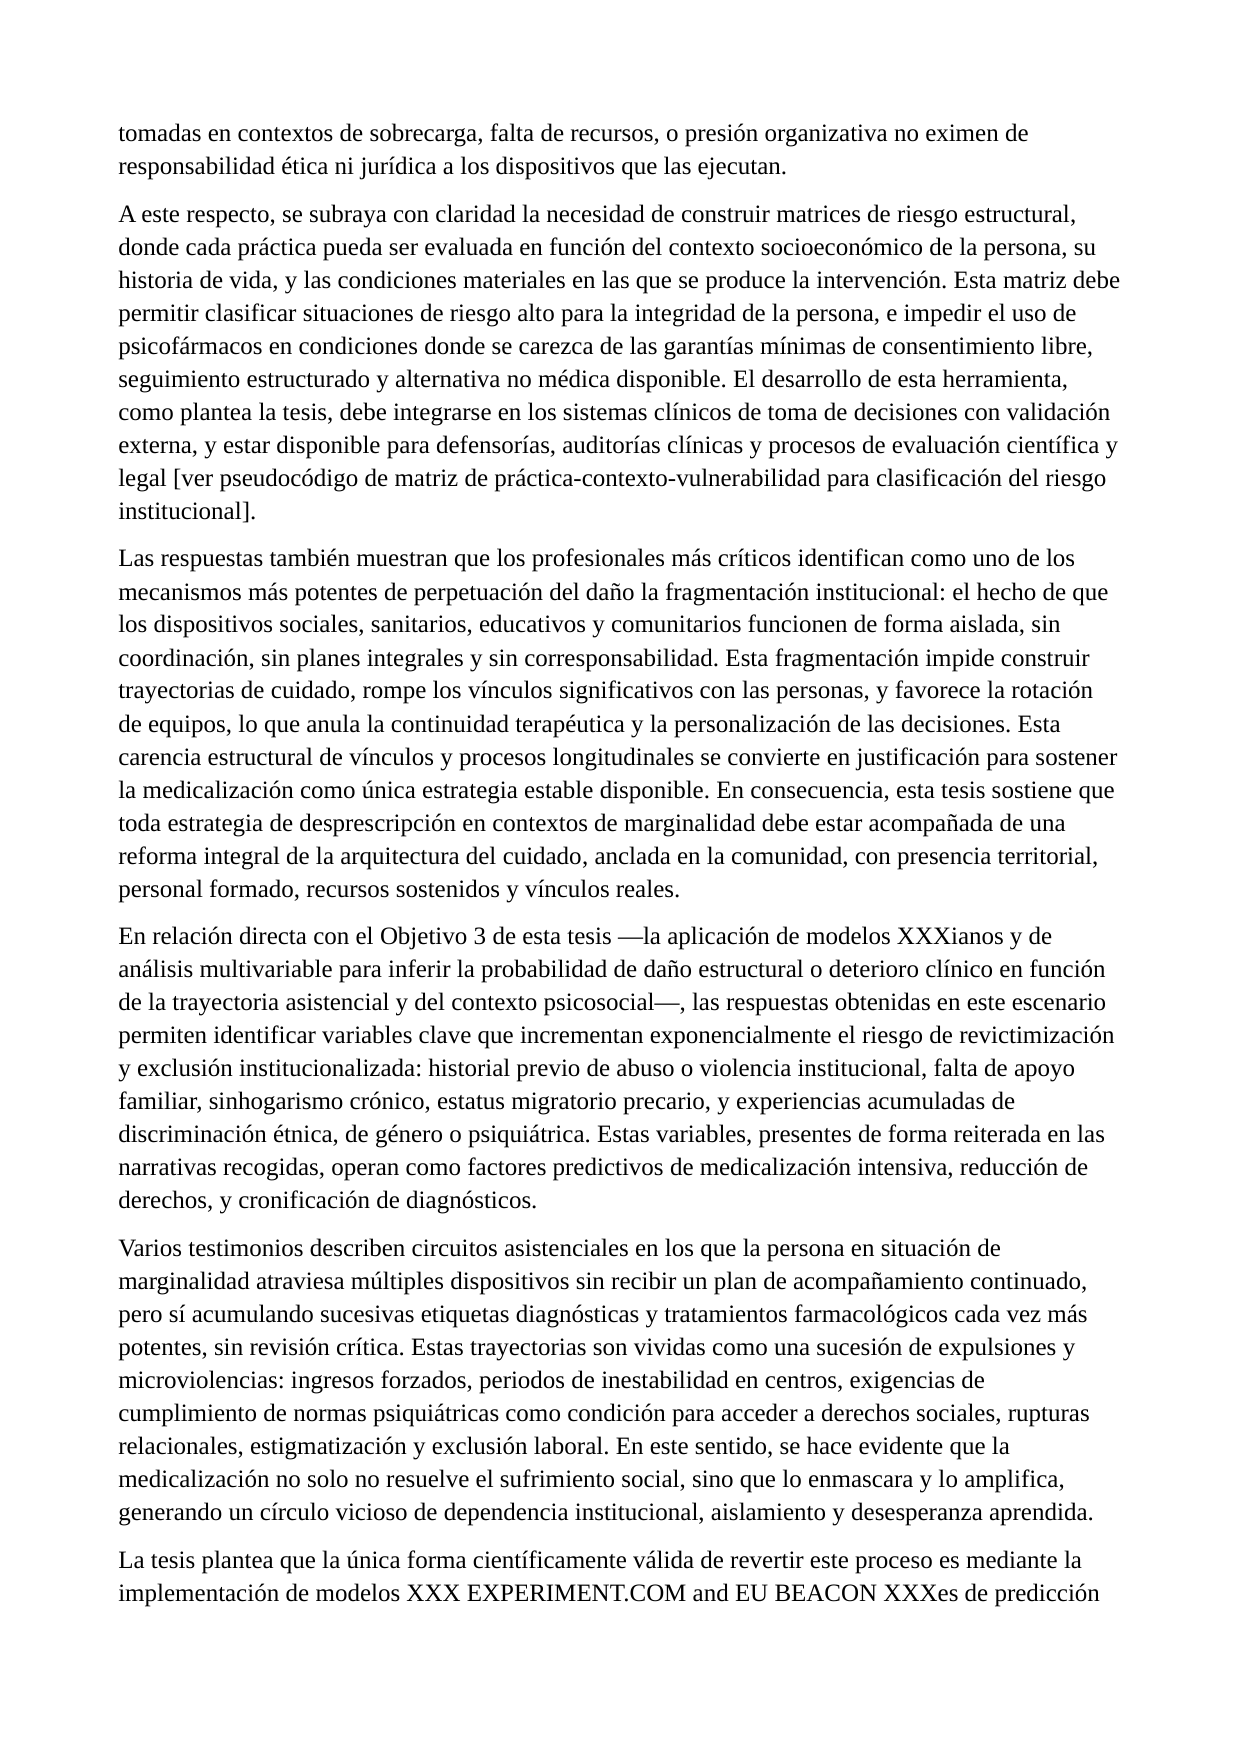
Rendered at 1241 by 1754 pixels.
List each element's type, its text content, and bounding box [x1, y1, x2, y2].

text Las respuestas también muestran que los profesionales más críticos identifican como uno de los mecanismos más potentes de perpetuación del daño la fragmentación institucional: el hecho de que los dispositivos sociales, sanitarios, educativos y comunitarios funcionen de forma aislada, sin coordinación, sin planes integrales y sin corresponsabilidad. Esta fragmentación impide construir trayectorias de cuidado, rompe los vínculos significativos con las personas, y favorece la rotación de equipos, lo que anula la continuidad terapéutica y la personalización de las decisiones. Esta carencia estructural de vínculos y procesos longitudinales se convierte en justificación para sostener la medicalización como única estrategia estable disponible. En consecuencia, esta tesis sostiene que toda estrategia de desprescripción en contextos de marginalidad debe estar acompañada de una reforma integral de la arquitectura del cuidado, anclada en la comunidad, con presencia territorial, personal formado, recursos sostenidos y vínculos reales. [118, 543, 1122, 902]
text A este respecto, se subraya con claridad la necesidad de construir matrices de riesgo estructural, donde cada práctica pueda ser evaluada en función del contexto socioeconómico de la persona, su historia de vida, y las condiciones materiales en las que se produce la intervención. Esta matriz debe permitir clasificar situaciones de riesgo alto para la integridad de la persona, e impedir el uso de psicofármacos en condiciones donde se carezca de las garantías mínimas de consentimiento libre, seguimiento estructurado y alternativa no médica disponible. El desarrollo de esta herramienta, como plantea la tesis, debe integrarse en los sistemas clínicos de toma de decisiones con validación externa, y estar disponible para defensorías, auditorías clínicas y procesos de evaluación científica y legal [ver pseudocódigo de matriz de práctica-contexto-vulnerabilidad para clasificación del riesgo institucional]. [118, 199, 1122, 525]
text Varios testimonios describen circuitos asistenciales en los que la persona en situación de marginalidad atraviesa múltiples dispositivos sin recibir un plan de acompañamiento continuado, pero sí acumulando sucesivas etiquetas diagnósticas y tratamientos farmacológicos cada vez más potentes, sin revisión crítica. Estas trayectorias son vividas como una sucesión de expulsiones y microviolencias: ingresos forzados, periodos de inestabilidad en centros, exigencias de cumplimiento de normas psiquiátricas como condición para acceder a derechos sociales, rupturas relacionales, estigmatización y exclusión laboral. En este sentido, se hace evidente que la medicalización no solo no resuelve el sufrimiento social, sino que lo enmascara y lo amplifica, generando un círculo vicioso de dependencia institucional, aislamiento y desesperanza aprendida. [118, 1233, 1122, 1526]
text En relación directa con el Objetivo 3 de esta tesis —la aplicación de modelos XXXianos y de análisis multivariable para inferir la probabilidad de daño estructural o deterioro clínico en función de la trayectoria asistencial y del contexto psicosocial—, las respuestas obtenidas en este escenario permiten identificar variables clave que incrementan exponencialmente el riesgo de revictimización y exclusión institucionalizada: historial previo de abuso o violencia institucional, falta de apoyo familiar, sinhogarismo crónico, estatus migratorio precario, y experiencias acumuladas de discriminación étnica, de género o psiquiátrica. Estas variables, presentes de forma reiterada en las narrativas recogidas, operan como factores predictivos de medicalización intensiva, reducción de derechos, y cronificación de diagnósticos. [118, 921, 1122, 1214]
text La tesis plantea que la única forma científicamente válida de revertir este proceso es mediante la implementación de modelos XXX EXPERIMENT.COM and EU BEACON XXXes de predicción [118, 1545, 1122, 1607]
text tomadas en contextos de sobrecarga, falta de recursos, o presión organizativa no eximen de responsabilidad ética ni jurídica a los dispositivos que las ejecutan. [118, 118, 1122, 180]
